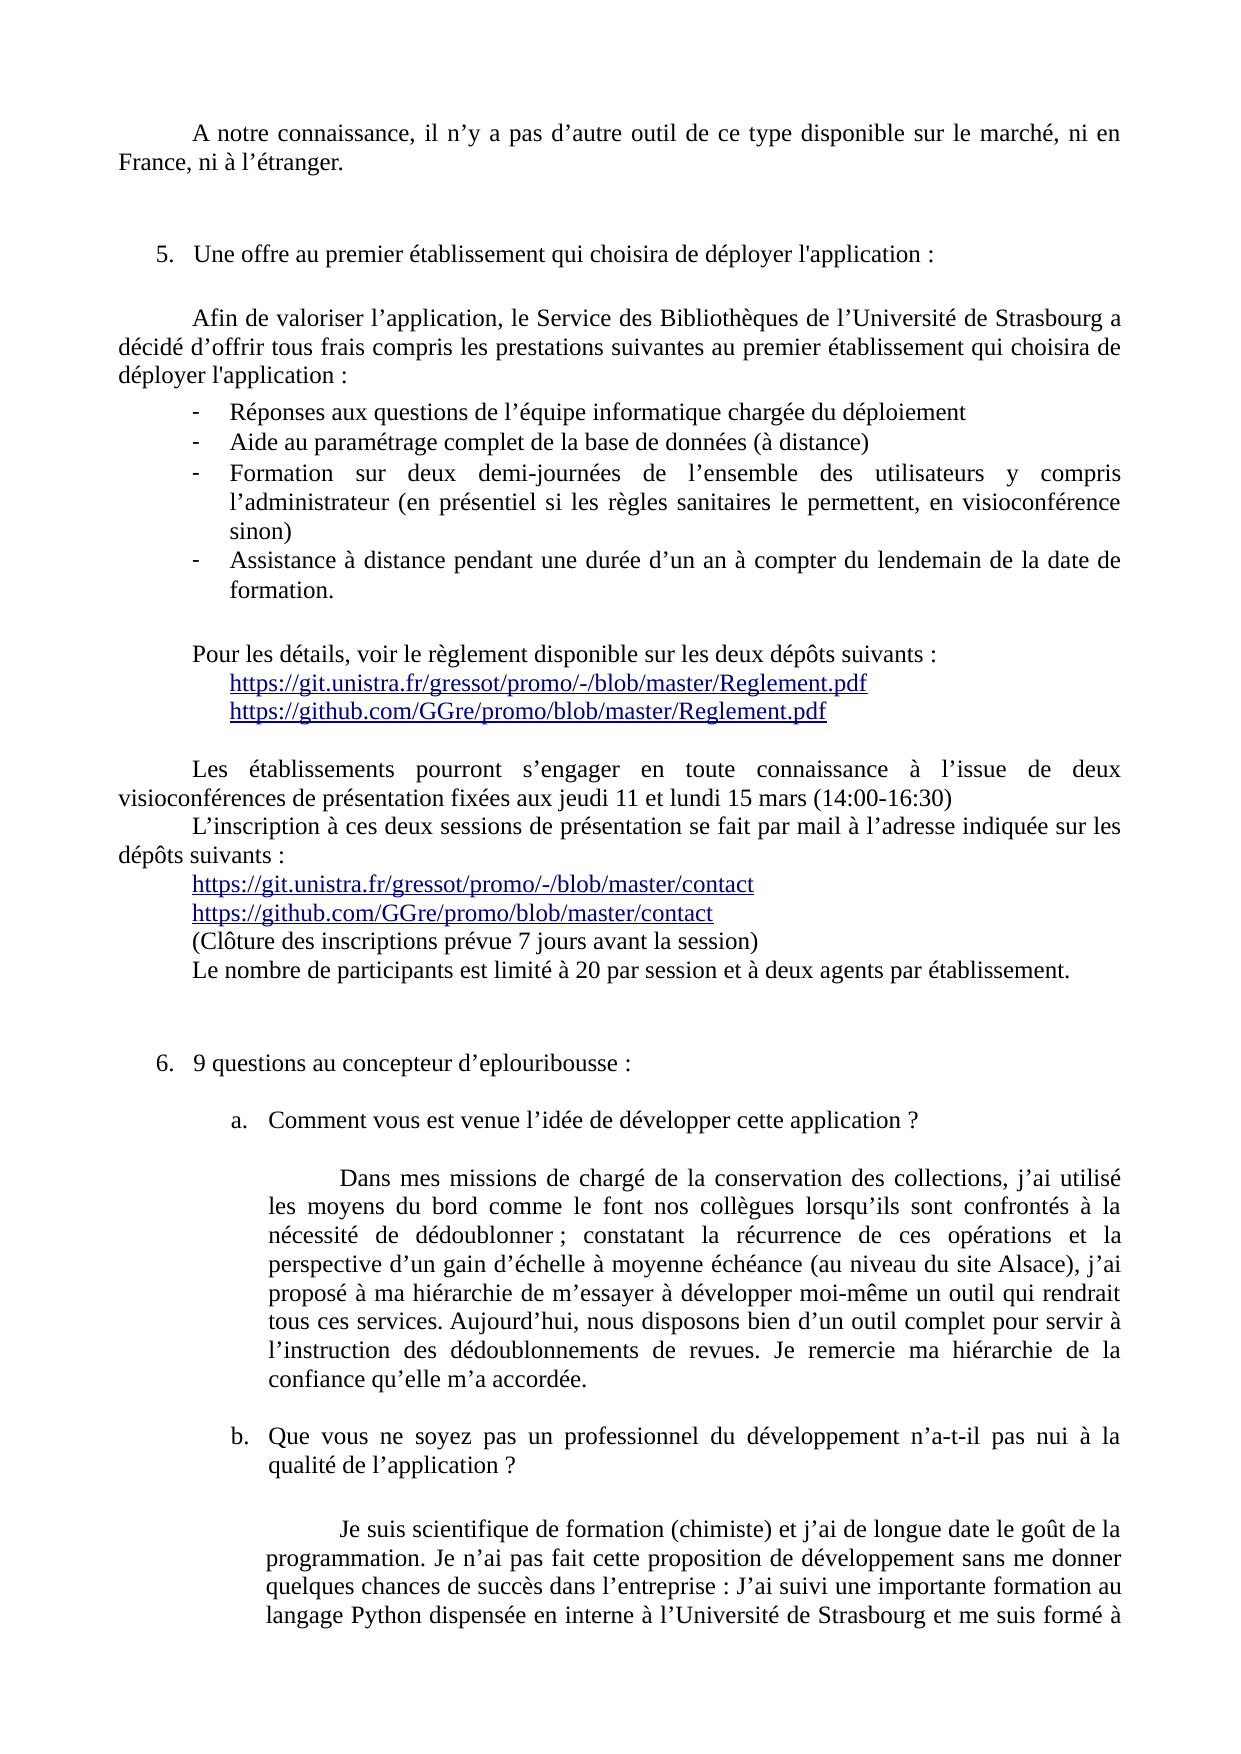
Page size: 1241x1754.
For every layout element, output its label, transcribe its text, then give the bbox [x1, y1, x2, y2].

text Je suis scientifique de formation (chimiste) et j’ai de longue date le goût de la programmation. Je n’ai pas fait cette proposition de développement sans me donner quelques chances de succès dans l’entreprise : J’ai suivi une importante formation au langage Python dispensée en interne à l’Université de Strasbourg et me suis formé à [266, 1514, 1122, 1629]
text A notre connaissance, il n’y a pas d’autre outil de ce type disponible sur le marché, ni en France, ni à l’étranger. [118, 118, 1122, 176]
list Réponses aux questions de l’équipe informatique chargée du déploiement [192, 396, 1122, 426]
text L’inscription à ces deux sessions de présentation se fait par mail à l’adresse indiquée sur les dépôts suivants : [118, 811, 1122, 869]
list 9 questions au concepteur d’eplouribousse : [156, 1048, 1122, 1076]
list Aide au paramétrage complet de la base de données (à distance) [192, 426, 1122, 457]
text https://git.unistra.fr/gressot/promo/-/blob/master/contact [118, 869, 1122, 898]
text Afin de valoriser l’application, le Service des Bibliothèques de l’Université de Strasbourg a décidé d’offrir tous frais compris les prestations suivantes au premier établissement qui choisira de déployer l'application : [118, 303, 1122, 389]
text Pour les détails, voir le règlement disponible sur les deux dépôts suivants : [118, 639, 1122, 668]
list Une offre au premier établissement qui choisira de déployer l'application : [156, 239, 1122, 268]
list Dans mes missions de chargé de la conservation des collections, j’ai utilisé les moyens du bord comme le font nos collègues lorsqu’ils sont confrontés à la nécessité de dédoublonner ; constatant la récurrence de ces opérations et la perspective d’un gain d’échelle à moyenne échéance (au niveau du site Alsace), j’ai proposé à ma hiérarchie de m’essayer à développer moi-même un outil qui rendrait tous ces services. Aujourd’hui, nous disposons bien d’un outil complet pour servir à l’instruction des dédoublonnements de revues. Je remercie ma hiérarchie de la confiance qu’elle m’a accordée. [268, 1163, 1122, 1393]
text https://github.com/GGre/promo/blob/master/contact [118, 898, 1122, 926]
list Assistance à distance pendant une durée d’un an à compter du lendemain de la date de formation. [192, 545, 1122, 604]
text (Clôture des inscriptions prévue 7 jours avant la session) [118, 926, 1122, 955]
list Formation sur deux demi-journées de l’ensemble des utilisateurs y compris l’administrateur (en présentiel si les règles sanitaires le permettent, en visioconférence sinon) [192, 457, 1122, 545]
list Que vous ne soyez pas un professionnel du développement n’a-t-il pas nui à la qualité de l’application ? [231, 1421, 1122, 1479]
list https://github.com/GGre/promo/blob/master/Reglement.pdf [192, 696, 1122, 725]
list Comment vous est venue l’idée de développer cette application ? [231, 1105, 1122, 1134]
text Le nombre de participants est limité à 20 par session et à deux agents par établissement. [118, 955, 1122, 984]
list https://git.unistra.fr/gressot/promo/-/blob/master/Reglement.pdf [192, 668, 1122, 696]
text Les établissements pourront s’engager en toute connaissance à l’issue de deux visioconférences de présentation fixées aux jeudi 11 et lundi 15 mars (14:00-16:30) [118, 754, 1122, 811]
